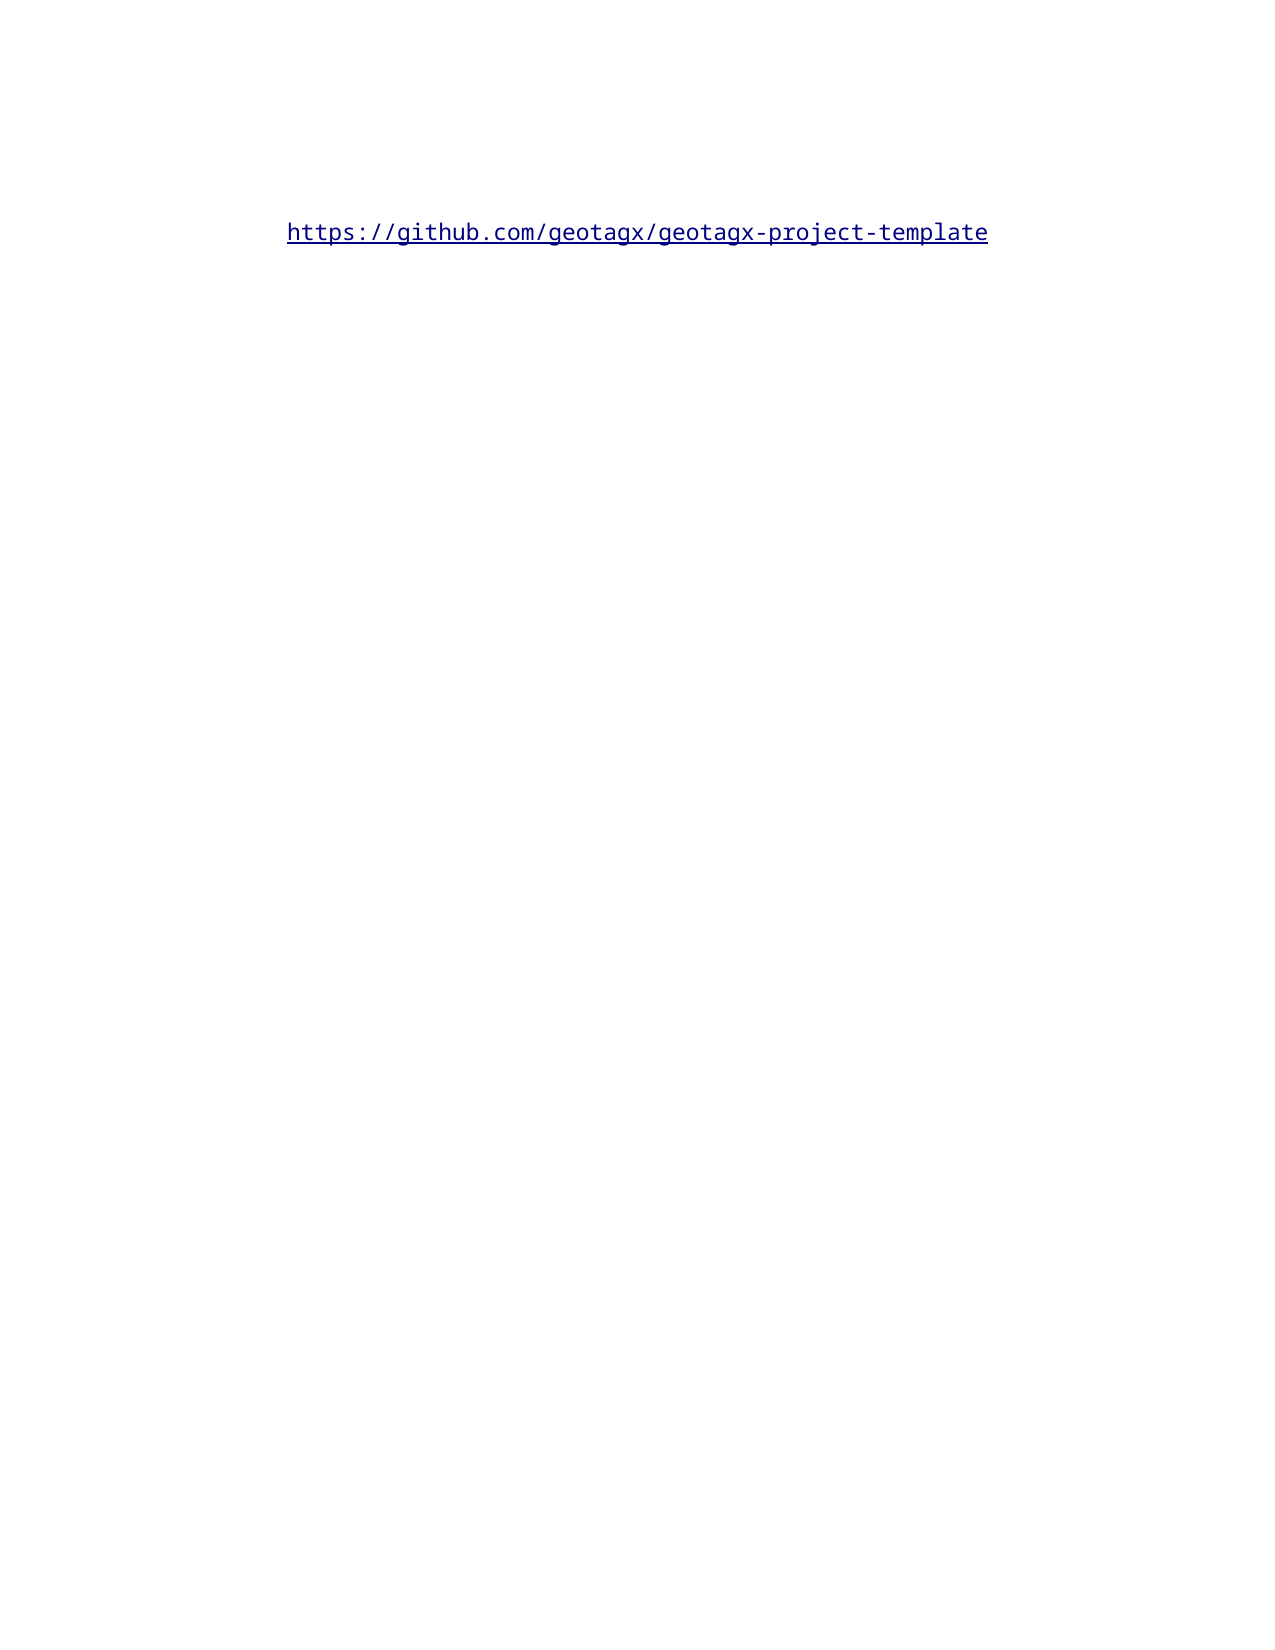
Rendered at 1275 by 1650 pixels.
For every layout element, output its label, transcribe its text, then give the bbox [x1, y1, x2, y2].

text https://github.com/geotagx/geotagx-project-template [118, 215, 1157, 247]
